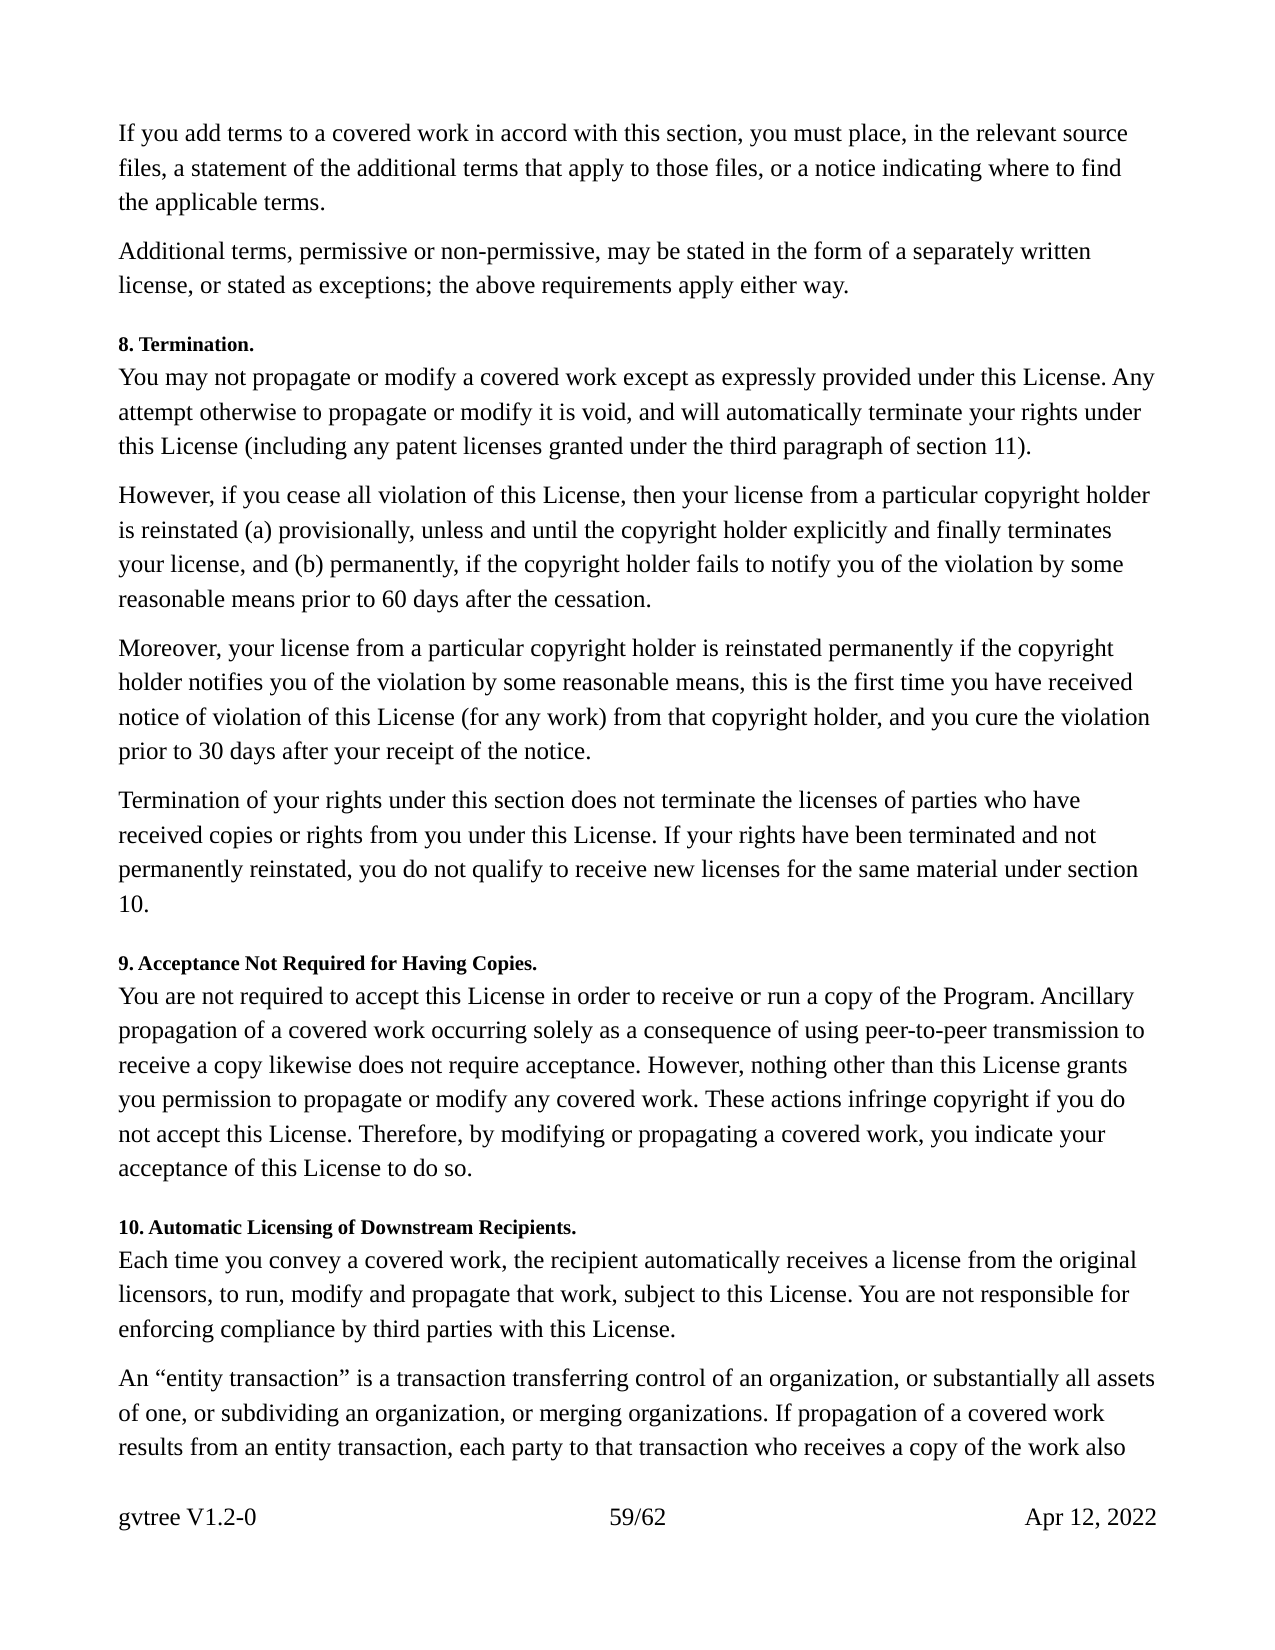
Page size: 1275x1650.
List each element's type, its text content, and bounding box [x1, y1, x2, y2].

text Additional terms, permissive or non-permissive, may be stated in the form of a separately written license, or stated as exceptions; the above requirements apply either way. [118, 236, 1157, 299]
text However, if you cease all violation of this License, then your license from a particular copyright holder is reinstated (a) provisionally, unless and until the copyright holder explicitly and finally terminates your license, and (b) permanently, if the copyright holder fails to notify you of the violation by some reasonable means prior to 60 days after the cessation. [118, 481, 1157, 613]
text Moreover, your license from a particular copyright holder is reinstated permanently if the copyright holder notifies you of the violation by some reasonable means, this is the first time you have received notice of violation of this License (for any work) from that copyright holder, and you cure the violation prior to 30 days after your receipt of the notice. [118, 633, 1157, 765]
subtitle 10. Automatic Licensing of Downstream Recipients. [118, 1215, 1157, 1239]
subtitle 9. Acceptance Not Required for Having Copies. [118, 951, 1157, 974]
subtitle 8. Termination. [118, 332, 1157, 356]
text Termination of your rights under this section does not terminate the licenses of parties who have received copies or rights from you under this License. If your rights have been terminated and not permanently reinstated, you do not qualify to receive new licenses for the same material under section 10. [118, 786, 1157, 918]
text Each time you convey a covered work, the recipient automatically receives a license from the original licensors, to run, modify and propagate that work, subject to this License. You are not responsible for enforcing compliance by third parties with this License. [118, 1245, 1157, 1343]
text You may not propagate or modify a covered work except as expressly provided under this License. Any attempt otherwise to propagate or modify it is void, and will automatically terminate your rights under this License (including any patent licenses granted under the third paragraph of section 11). [118, 362, 1157, 460]
text If you add terms to a covered work in accord with this section, you must place, in the relevant source files, a statement of the additional terms that apply to those files, or a notice indicating where to find the applicable terms. [118, 118, 1157, 216]
text You are not required to accept this License in order to receive or run a copy of the Program. Ancillary propagation of a covered work occurring solely as a consequence of using peer-to-peer transmission to receive a copy likewise does not require acceptance. However, nothing other than this License grants you permission to propagate or modify any covered work. These actions infringe copyright if you do not accept this License. Therefore, by modifying or propagating a covered work, you indicate your acceptance of this License to do so. [118, 981, 1157, 1182]
text An “entity transaction” is a transaction transferring control of an organization, or substantially all assets of one, or subdividing an organization, or merging organizations. If propagation of a covered work results from an entity transaction, each party to that transaction who receives a copy of the work also [118, 1363, 1157, 1461]
